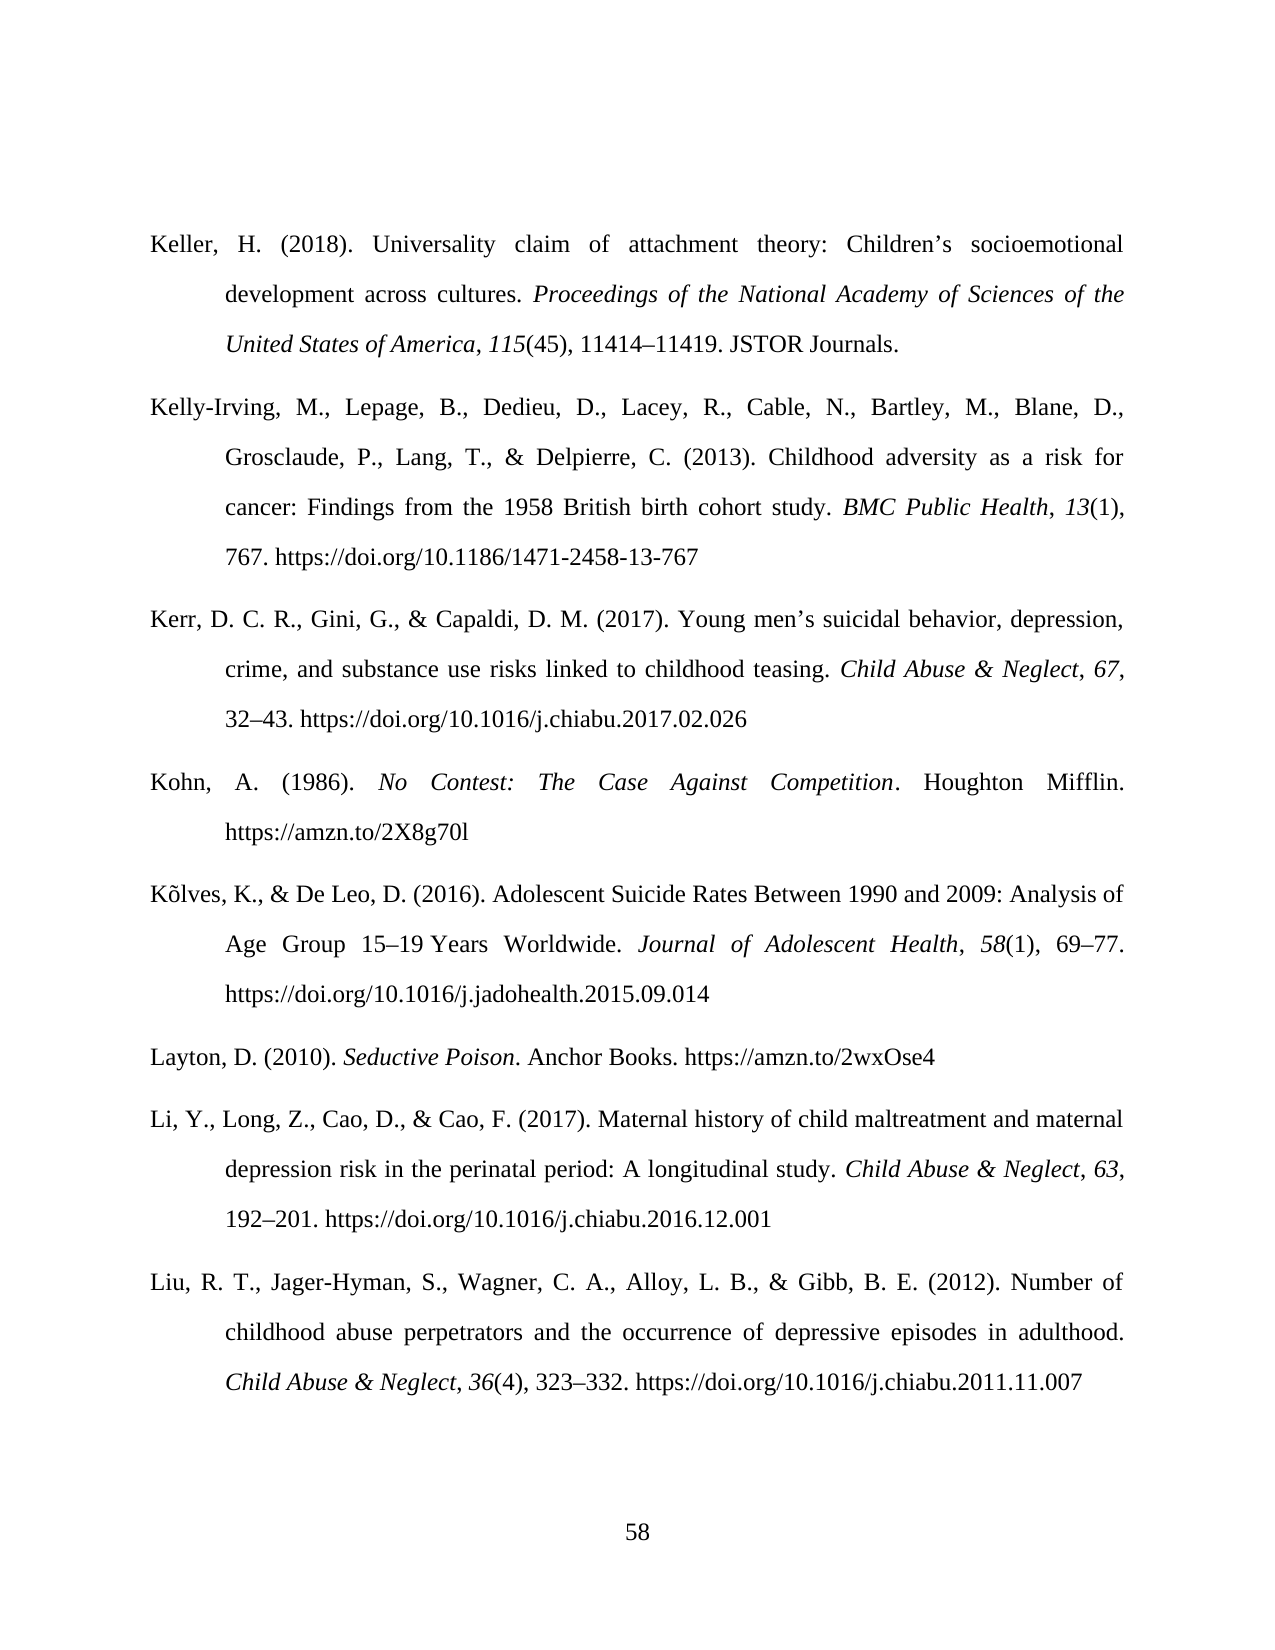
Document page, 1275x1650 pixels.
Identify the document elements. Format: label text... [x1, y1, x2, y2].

text Liu, R. T., Jager-Hyman, S., Wagner, C. A., Alloy, L. B., & Gibb, B. E. (2012). Number of childhood abuse perpetrators and the occurrence of depressive episodes in adulthood. Child Abuse & Neglect, 36(4), 323–332. https://doi.org/10.1016/j.chiabu.2011.11.007 [150, 1246, 1125, 1396]
text Li, Y., Long, Z., Cao, D., & Cao, F. (2017). Maternal history of child maltreatment and maternal depression risk in the perinatal period: A longitudinal study. Child Abuse & Neglect, 63, 192–201. https://doi.org/10.1016/j.chiabu.2016.12.001 [150, 1083, 1125, 1233]
text Layton, D. (2010). Seductive Poison. Anchor Books. https://amzn.to/2wxOse4 [150, 1021, 1125, 1071]
text Kelly-Irving, M., Lepage, B., Dedieu, D., Lacey, R., Cable, N., Bartley, M., Blane, D., Grosclaude, P., Lang, T., & Delpierre, C. (2013). Childhood adversity as a risk for cancer: Findings from the 1958 British birth cohort study. BMC Public Health, 13(1), 767. https://doi.org/10.1186/1471-2458-13-767 [150, 371, 1125, 571]
text Kerr, D. C. R., Gini, G., & Capaldi, D. M. (2017). Young men’s suicidal behavior, depression, crime, and substance use risks linked to childhood teasing. Child Abuse & Neglect, 67, 32–43. https://doi.org/10.1016/j.chiabu.2017.02.026 [150, 583, 1125, 733]
text Keller, H. (2018). Universality claim of attachment theory: Children’s socioemotional development across cultures. Proceedings of the National Academy of Sciences of the United States of America, 115(45), 11414–11419. JSTOR Journals. [150, 208, 1125, 358]
text Kohn, A. (1986). No Contest: The Case Against Competition. Houghton Mifflin. https://amzn.to/2X8g70l [150, 746, 1125, 846]
text Kõlves, K., & De Leo, D. (2016). Adolescent Suicide Rates Between 1990 and 2009: Analysis of Age Group 15–19 Years Worldwide. Journal of Adolescent Health, 58(1), 69–77. https://doi.org/10.1016/j.jadohealth.2015.09.014 [150, 858, 1125, 1008]
